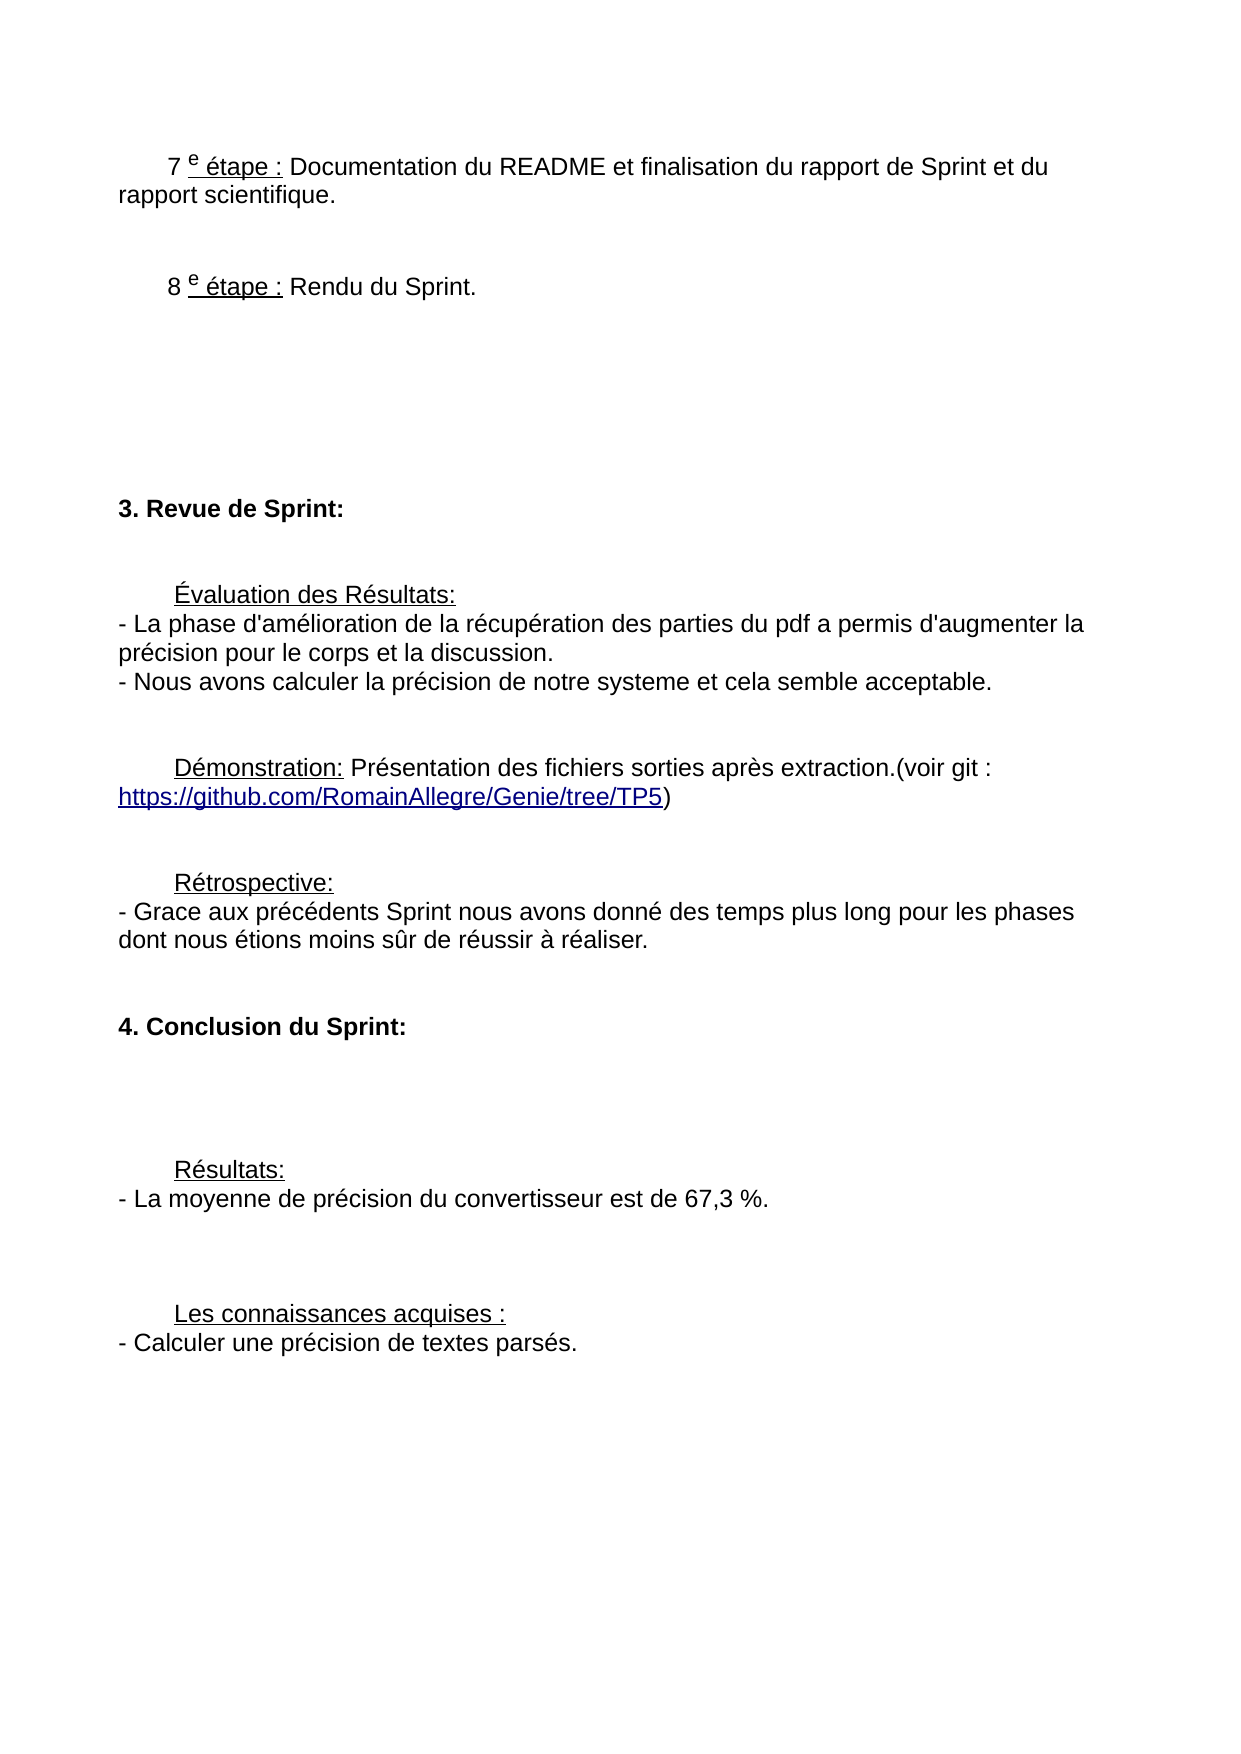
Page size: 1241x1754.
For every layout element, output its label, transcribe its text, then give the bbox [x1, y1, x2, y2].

text Les connaissances acquises : [118, 1299, 1122, 1328]
text - La moyenne de précision du convertisseur est de 67,3 %. [118, 1184, 1122, 1213]
text 4. Conclusion du Sprint: [118, 1012, 1122, 1040]
text Rétrospective: [118, 868, 1122, 897]
text - Calculer une précision de textes parsés. [118, 1328, 1122, 1357]
text - Nous avons calculer la précision de notre systeme et cela semble acceptable. [118, 667, 1122, 695]
text - Grace aux précédents Sprint nous avons donné des temps plus long pour les phases dont nous étions moins sûr de réussir à réaliser. [118, 897, 1122, 954]
text 8 e étape : Rendu du Sprint. [118, 267, 1122, 300]
text Résultats: [118, 1155, 1122, 1184]
text Évaluation des Résultats: [118, 580, 1122, 609]
text 7 e étape : Documentation du README et finalisation du rapport de Sprint et du rapport scientifique. [118, 147, 1122, 209]
text - La phase d'amélioration de la récupération des parties du pdf a permis d'augmenter la précision pour le corps et la discussion. [118, 609, 1122, 667]
text 3. Revue de Sprint: [118, 494, 1122, 523]
text Démonstration: Présentation des fichiers sorties après extraction.(voir git : https://github.com/RomainAllegre/Genie/tree/TP5) [118, 753, 1122, 810]
